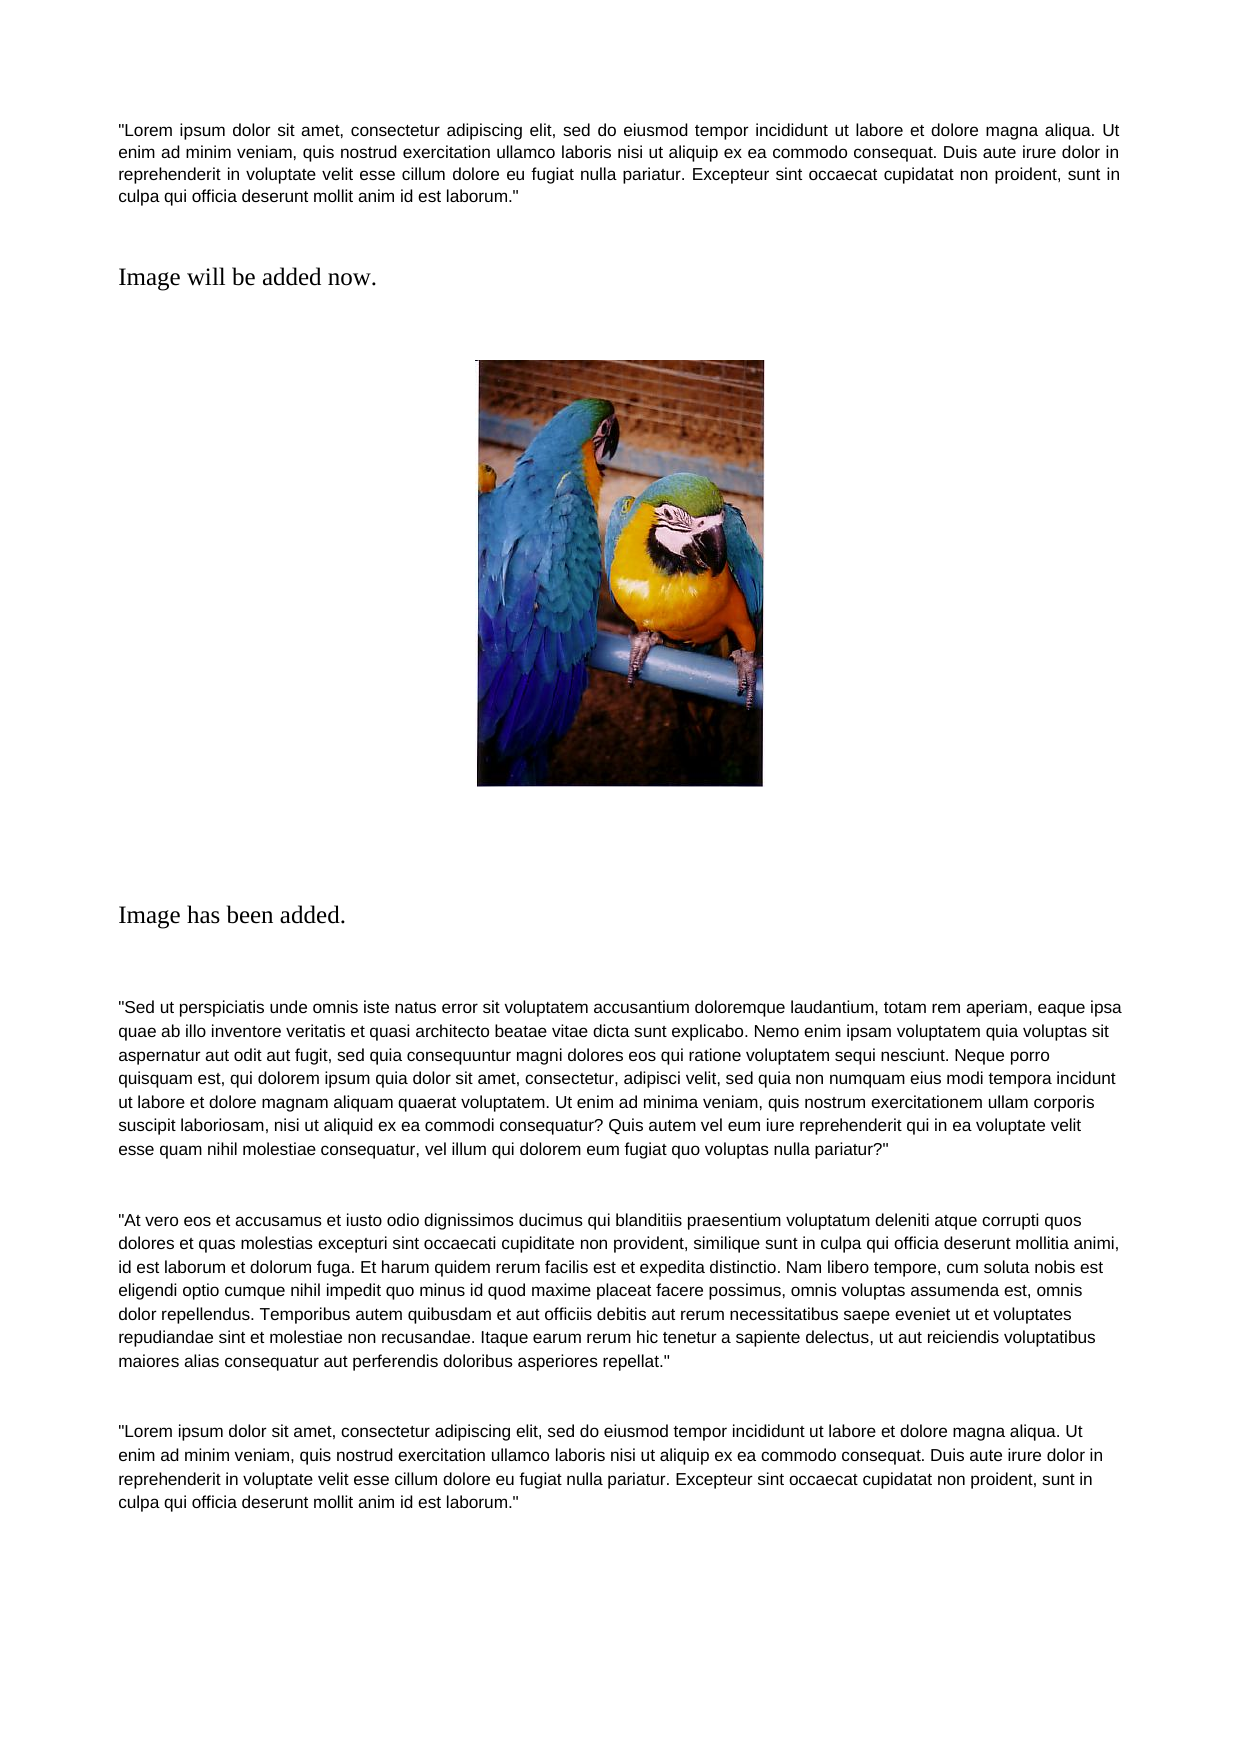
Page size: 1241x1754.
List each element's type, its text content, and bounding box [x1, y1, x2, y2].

text "Sed ut perspiciatis unde omnis iste natus error sit voluptatem accusantium doloremque laudantium, totam rem aperiam, eaque ipsa quae ab illo inventore veritatis et quasi architecto beatae vitae dicta sunt explicabo. Nemo enim ipsam voluptatem quia voluptas sit aspernatur aut odit aut fugit, sed quia consequuntur magni dolores eos qui ratione voluptatem sequi nesciunt. Neque porro quisquam est, qui dolorem ipsum quia dolor sit amet, consectetur, adipisci velit, sed quia non numquam eius modi tempora incidunt ut labore et dolore magnam aliquam quaerat voluptatem. Ut enim ad minima veniam, quis nostrum exercitationem ullam corporis suscipit laboriosam, nisi ut aliquid ex ea commodi consequatur? Quis autem vel eum iure reprehenderit qui in ea voluptate velit esse quam nihil molestiae consequatur, vel illum qui dolorem eum fugiat quo voluptas nulla pariatur?" [118, 998, 1122, 1159]
text "Lorem ipsum dolor sit amet, consectetur adipiscing elit, sed do eiusmod tempor incididunt ut labore et dolore magna aliqua. Ut enim ad minim veniam, quis nostrud exercitation ullamco laboris nisi ut aliquip ex ea commodo consequat. Duis aute irure dolor in reprehenderit in voluptate velit esse cillum dolore eu fugiat nulla pariatur. Excepteur sint occaecat cupidatat non proident, sunt in culpa qui officia deserunt mollit anim id est laborum." [118, 118, 1122, 206]
text "Lorem ipsum dolor sit amet, consectetur adipiscing elit, sed do eiusmod tempor incididunt ut labore et dolore magna aliqua. Ut enim ad minim veniam, quis nostrud exercitation ullamco laboris nisi ut aliquip ex ea commodo consequat. Duis aute irure dolor in reprehenderit in voluptate velit esse cillum dolore eu fugiat nulla pariatur. Excepteur sint occaecat cupidatat non proident, sunt in culpa qui officia deserunt mollit anim id est laborum." [118, 1389, 1122, 1512]
text "At vero eos et accusamus et iusto odio dignissimos ducimus qui blanditiis praesentium voluptatum deleniti atque corrupti quos dolores et quas molestias excepturi sint occaecati cupiditate non provident, similique sunt in culpa qui officia deserunt mollitia animi, id est laborum et dolorum fuga. Et harum quidem rerum facilis est et expedita distinctio. Nam libero tempore, cum soluta nobis est eligendi optio cumque nihil impedit quo minus id quod maxime placeat facere possimus, omnis voluptas assumenda est, omnis dolor repellendus. Temporibus autem quibusdam et aut officiis debitis aut rerum necessitatibus saepe eveniet ut et voluptates repudiandae sint et molestiae non recusandae. Itaque earum rerum hic tenetur a sapiente delectus, ut aut reiciendis voluptatibus maiores alias consequatur aut perferendis doloribus asperiores repellat." [118, 1177, 1122, 1371]
text Image will be added now. [118, 227, 1122, 291]
text Image has been added. [118, 900, 1122, 928]
